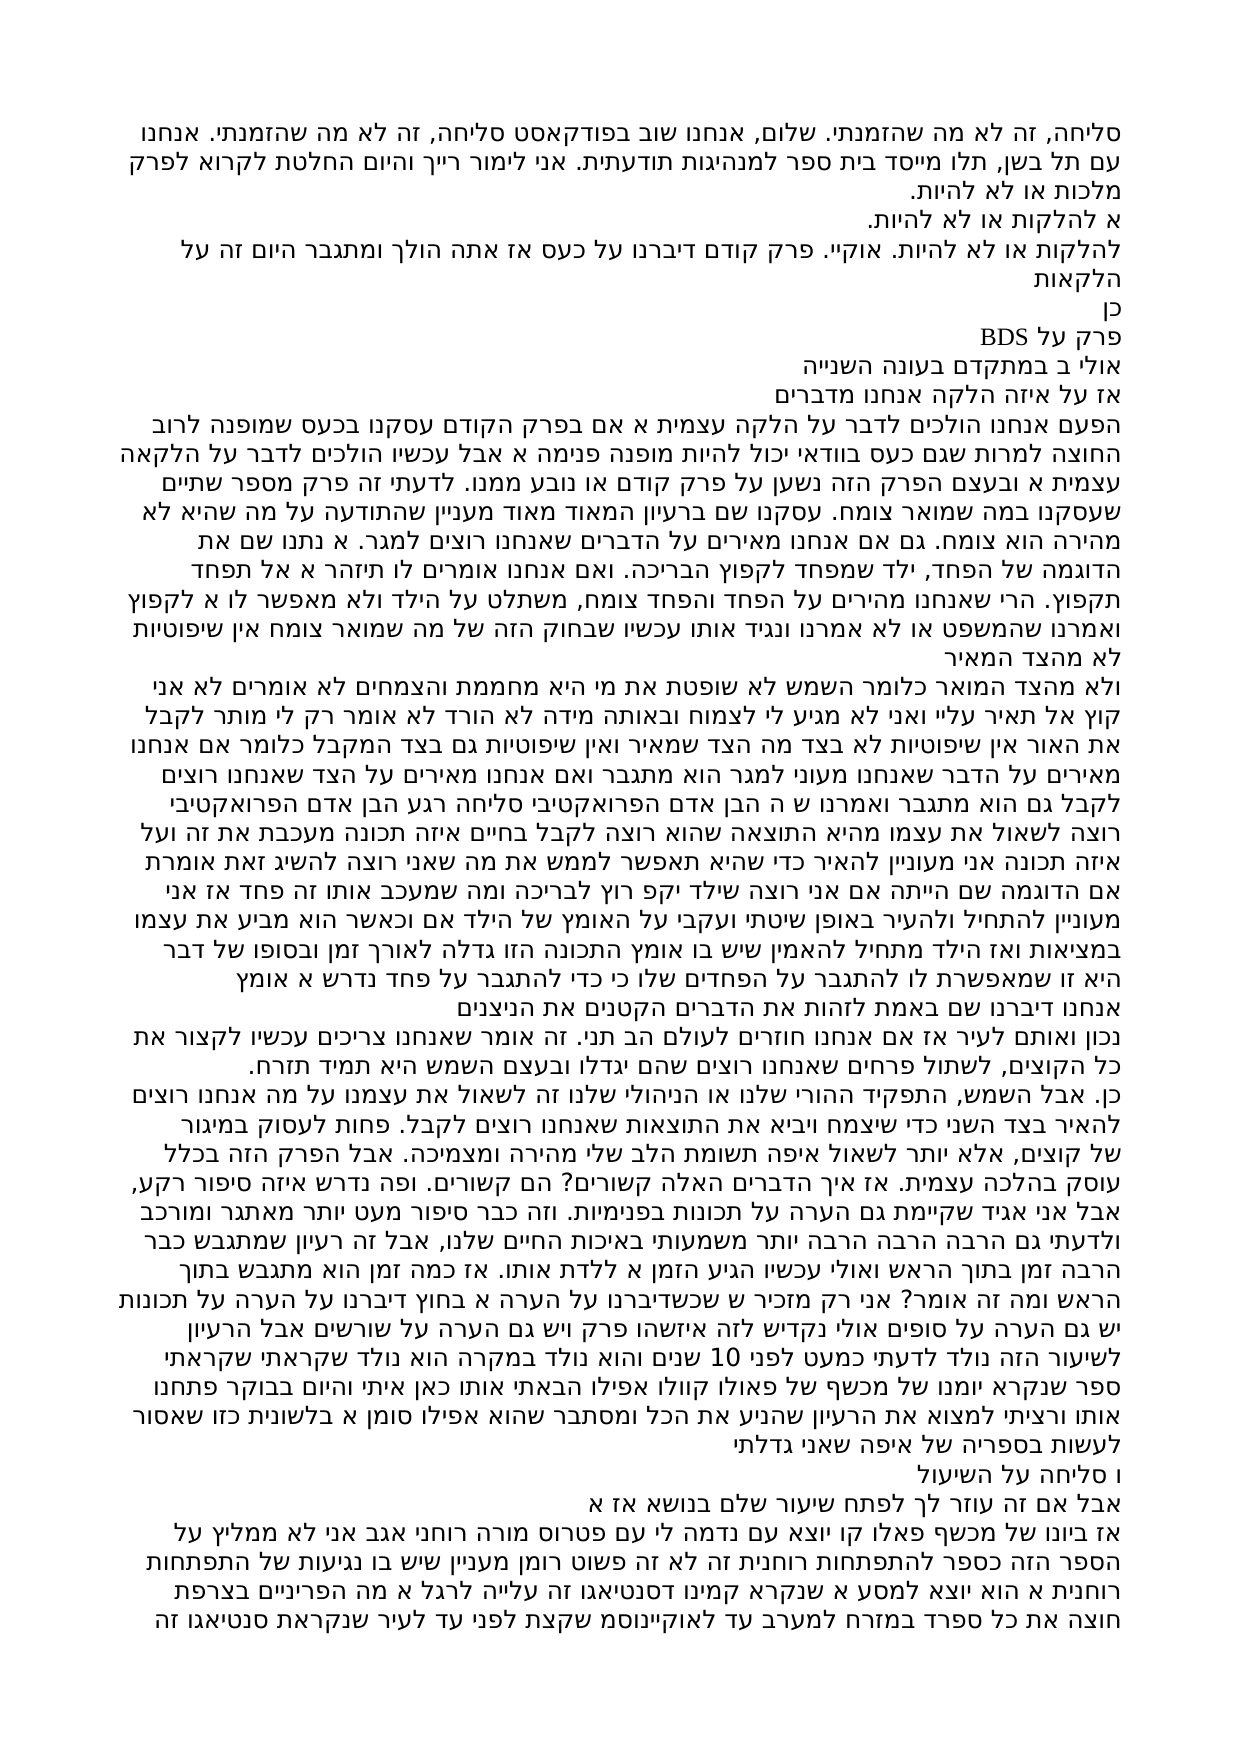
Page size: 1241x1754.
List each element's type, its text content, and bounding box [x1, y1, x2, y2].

text פרק על BDS [118, 322, 1122, 352]
text א להלקות או לא להיות. [118, 206, 1122, 235]
text כן [118, 293, 1122, 322]
text אז על איזה הלקה אנחנו מדברים [118, 381, 1122, 410]
text כן. אבל השמש, התפקיד ההורי שלנו או הניהולי שלנו זה לשאול את עצמנו על מה אנחנו רוצים להאיר בצד השני כדי שיצמח ויביא את התוצאות שאנחנו רוצים לקבל. פחות לעסוק במיגור [118, 1081, 1122, 1139]
text אנחנו דיברנו שם באמת לזהות את הדברים הקטנים את הניצנים [118, 993, 1122, 1022]
text ולא מהצד המואר כלומר השמש לא שופטת את מי היא מחממת והצמחים לא אומרים לא אני קוץ אל תאיר עליי ואני לא מגיע לי לצמוח ובאותה מידה לא הורד לא אומר רק לי מותר לקבל את האור אין שיפוטיות לא בצד מה הצד שמאיר ואין שיפוטיות גם בצד המקבל כלומר אם אנחנו מאירים על הדבר שאנחנו מעוני למגר הוא מתגבר ואם אנחנו מאירים על הצד שאנחנו רוצים לקבל גם הוא מתגבר ואמרנו ש ה הבן אדם הפרואקטיבי סליחה רגע הבן אדם הפרואקטיבי רוצה לשאול את עצמו מהיא התוצאה שהוא רוצה לקבל בחיים איזה תכונה מעכבת את זה ועל איזה תכונה אני מעוניין להאיר כדי שהיא תאפשר לממש את מה שאני רוצה להשיג זאת אומרת אם הדוגמה שם הייתה אם אני רוצה שילד יקפ רוץ לבריכה ומה שמעכב אותו זה פחד אז אני מעוניין להתחיל ולהעיר באופן שיטתי ועקבי על האומץ של הילד אם וכאשר הוא מביע את עצמו במציאות ואז הילד מתחיל להאמין שיש בו אומץ התכונה הזו גדלה לאורך זמן ובסופו של דבר היא זו שמאפשרת לו להתגבר על הפחדים שלו כי כדי להתגבר על פחד נדרש א אומץ [118, 672, 1122, 993]
text הפעם אנחנו הולכים לדבר על הלקה עצמית א אם בפרק הקודם עסקנו בכעס שמופנה לרוב החוצה למרות שגם כעס בוודאי יכול להיות מופנה פנימה א אבל עכשיו הולכים לדבר על הלקאה עצמית א ובעצם הפרק הזה נשען על פרק קודם או נובע ממנו. לדעתי זה פרק מספר שתיים שעסקנו במה שמואר צומח. עסקנו שם ברעיון המאוד מאוד מעניין שהתודעה על מה שהיא לא מהירה הוא צומח. גם אם אנחנו מאירים על הדברים שאנחנו רוצים למגר. א נתנו שם את הדוגמה של הפחד, ילד שמפחד לקפוץ הבריכה. ואם אנחנו אומרים לו תיזהר א אל תפחד תקפוץ. הרי שאנחנו מהירים על הפחד והפחד צומח, משתלט על הילד ולא מאפשר לו א לקפוץ ואמרנו שהמשפט או לא אמרנו ונגיד אותו עכשיו שבחוק הזה של מה שמואר צומח אין שיפוטיות לא מהצד המאיר [118, 410, 1122, 672]
text אולי ב במתקדם בעונה השנייה [118, 352, 1122, 381]
text של קוצים, אלא יותר לשאול איפה תשומת הלב שלי מהירה ומצמיכה. אבל הפרק הזה בכלל עוסק בהלכה עצמית. אז איך הדברים האלה קשורים? הם קשורים. ופה נדרש איזה סיפור רקע, אבל אני אגיד שקיימת גם הערה על תכונות בפנימיות. וזה כבר סיפור מעט יותר מאתגר ומורכב ולדעתי גם הרבה הרבה הרבה יותר משמעותי באיכות החיים שלנו, אבל זה רעיון שמתגבש כבר הרבה זמן בתוך הראש ואולי עכשיו הגיע הזמן א ללדת אותו. אז כמה זמן הוא מתגבש בתוך הראש ומה זה אומר? אני רק מזכיר ש שכשדיברנו על הערה א בחוץ דיברנו על הערה על תכונות יש גם הערה על סופים אולי נקדיש לזה איזשהו פרק ויש גם הערה על שורשים אבל הרעיון לשיעור הזה נולד לדעתי כמעט לפני 10 שנים והוא נולד במקרה הוא נולד שקראתי שקראתי ספר שנקרא יומנו של מכשף של פאולו קוולו אפילו הבאתי אותו כאן איתי והיום בבוקר פתחנו אותו ורציתי למצוא את הרעיון שהניע את הכל ומסתבר שהוא אפילו סומן א בלשונית כזו שאסור לעשות בספריה של איפה שאני גדלתי [118, 1139, 1122, 1460]
text אבל אם זה עוזר לך לפתח שיעור שלם בנושא אז א [118, 1489, 1122, 1518]
text סליחה, זה לא מה שהזמנתי. שלום, אנחנו שוב בפודקאסט סליחה, זה לא מה שהזמנתי. אנחנו עם תל בשן, תלו מייסד בית ספר למנהיגות תודעתית. אני לימור רייך והיום החלטת לקרוא לפרק מלכות או לא להיות. [118, 118, 1122, 206]
text להלקות או לא להיות. אוקיי. פרק קודם דיברנו על כעס אז אתה הולך ומתגבר היום זה על הלקאות [118, 235, 1122, 293]
text נכון ואותם לעיר אז אם אנחנו חוזרים לעולם הב תני. זה אומר שאנחנו צריכים עכשיו לקצור את כל הקוצים, לשתול פרחים שאנחנו רוצים שהם יגדלו ובעצם השמש היא תמיד תזרח. [118, 1022, 1122, 1081]
text אז ביונו של מכשף פאלו קו יוצא עם נדמה לי עם פטרוס מורה רוחני אגב אני לא ממליץ על הספר הזה כספר להתפתחות רוחנית זה לא זה פשוט רומן מעניין שיש בו נגיעות של התפתחות רוחנית א הוא יוצא למסע א שנקרא קמינו דסנטיאגו זה עלייה לרגל א מה הפריניים בצרפת חוצה את כל ספרד במזרח למערב עד לאוקיינוסמ שקצת לפני עד לעיר שנקראת סנטיאגו זה אחת משלוש עליות לרגל שיש בה נוצרות ירושלים רומא וסנטיאגו ובאיזשהו שלב בדרך א מזהה המנטור של המחבר שיש לו דיבור רע מאוד כלפי עצמו יש לו דיבור שלילי כלפי עצמו דיבור פוגעני כלפי עצמו והוא נותן לו את תרגיל האכזריות שמופיע בספר מסתבר בעמוד 61 ואני רוצה להקריא את הדבר הזה ומפה להתחיל את הפודקאסט תרגיל האכזריות כל האימ שחולפת בראשך מחשבה שתח שהיא מזיקה לך קנאה רחמים עצמיים ייסורי אהבה צרות עין שנאה וכדומה פעל כדלקמן לימור נעץ את ציפורן האצבע אמורה בבסיס ציפורן האגודל עד שהכאב יהיה חזק מאוד התמקד בכאב במישור הפיזי הוא מביע את הסבל שאתה חש במישור הרוחני הרפה את הלחץ רק כאשר המחשבה נוטשת אותך חזור על הפעולה כ כל שידרש גם אם עליך לעשותה פעם אחר פעם עד שהמחשבה תעלם בכל פעם תחזור המחשבה לאחר פרק זמן ממושך יותר ותעלם לחלוטין אם תנעצ את הציפורן כל אימת שתשוב עכשיו אני קראתי את זה לפני 10 שנים גרתי בבית אחר התיישבתי על המדרגות בבית ואמרתי למיין אשתי מעיין אני רוצה לעשות את המשא הזה ספטמבר הבא אני נוסע היא אמרה לי ספטמבר הבא זה עוד כמעט שנה אמרתי לה ספטמבר הזה אני נוסע הרזתי בתוך לדעתי שבועיים נסעתי ועשיתי את המסע המדהים הזה של 700 קילומטר ממזרח למערב עד לאוקיינוס. חוויה מטלטלת בשביל לתרגל את התרגול הזה. ספר נוסף מעניין שרלוונטי ואני נותן פה רקע כי צריך להבין מאיפה הניצנים האלה נולדו. א נקרא ארבע הסכמות של דון מיגל רואיס. הוא מציע ארבע הסכמות הסכמים פנימיים שהבן אדם עושה כדי לשנות את מערכות היחסים שלו עם עצמו ואחת מהם היא לשמור על תואר המילה. כלומר לשים לב לדיבור הפוגעני, הלא נקי, גם כשאנחנו מפנים כלפי אחרים, רכילות, צרות עין א וגם הדיבור המנמיך כפי שמדבר עליו פאולו קולו. אז עכשיו אני רוצה להתחיל להסביר מה היא הכוונה. כפי שאנחנו א מאירים בחוץ באופן חיובי או שלילי, ומה שאנחנו מאירים עליו צומח, קורה לנו בדיוק אותו דבר בפנימיות. כל מי שהתבונן פנימה ויהיה רגע נקי וישים לב לשפה שהוא מדבר כלפי עצמו במהלך היום. אין אדם שאני פגשתי שלא יגלה שיש לו איזה דיבור פנימי, פוגעני וקבוע שמבקר את ההתנהגויות של עצמו, את המעשים שלו, את המהות שלו, את הרגשות שלו. [118, 1518, 1122, 1635]
text ו סליחה על השיעול [118, 1460, 1122, 1489]
